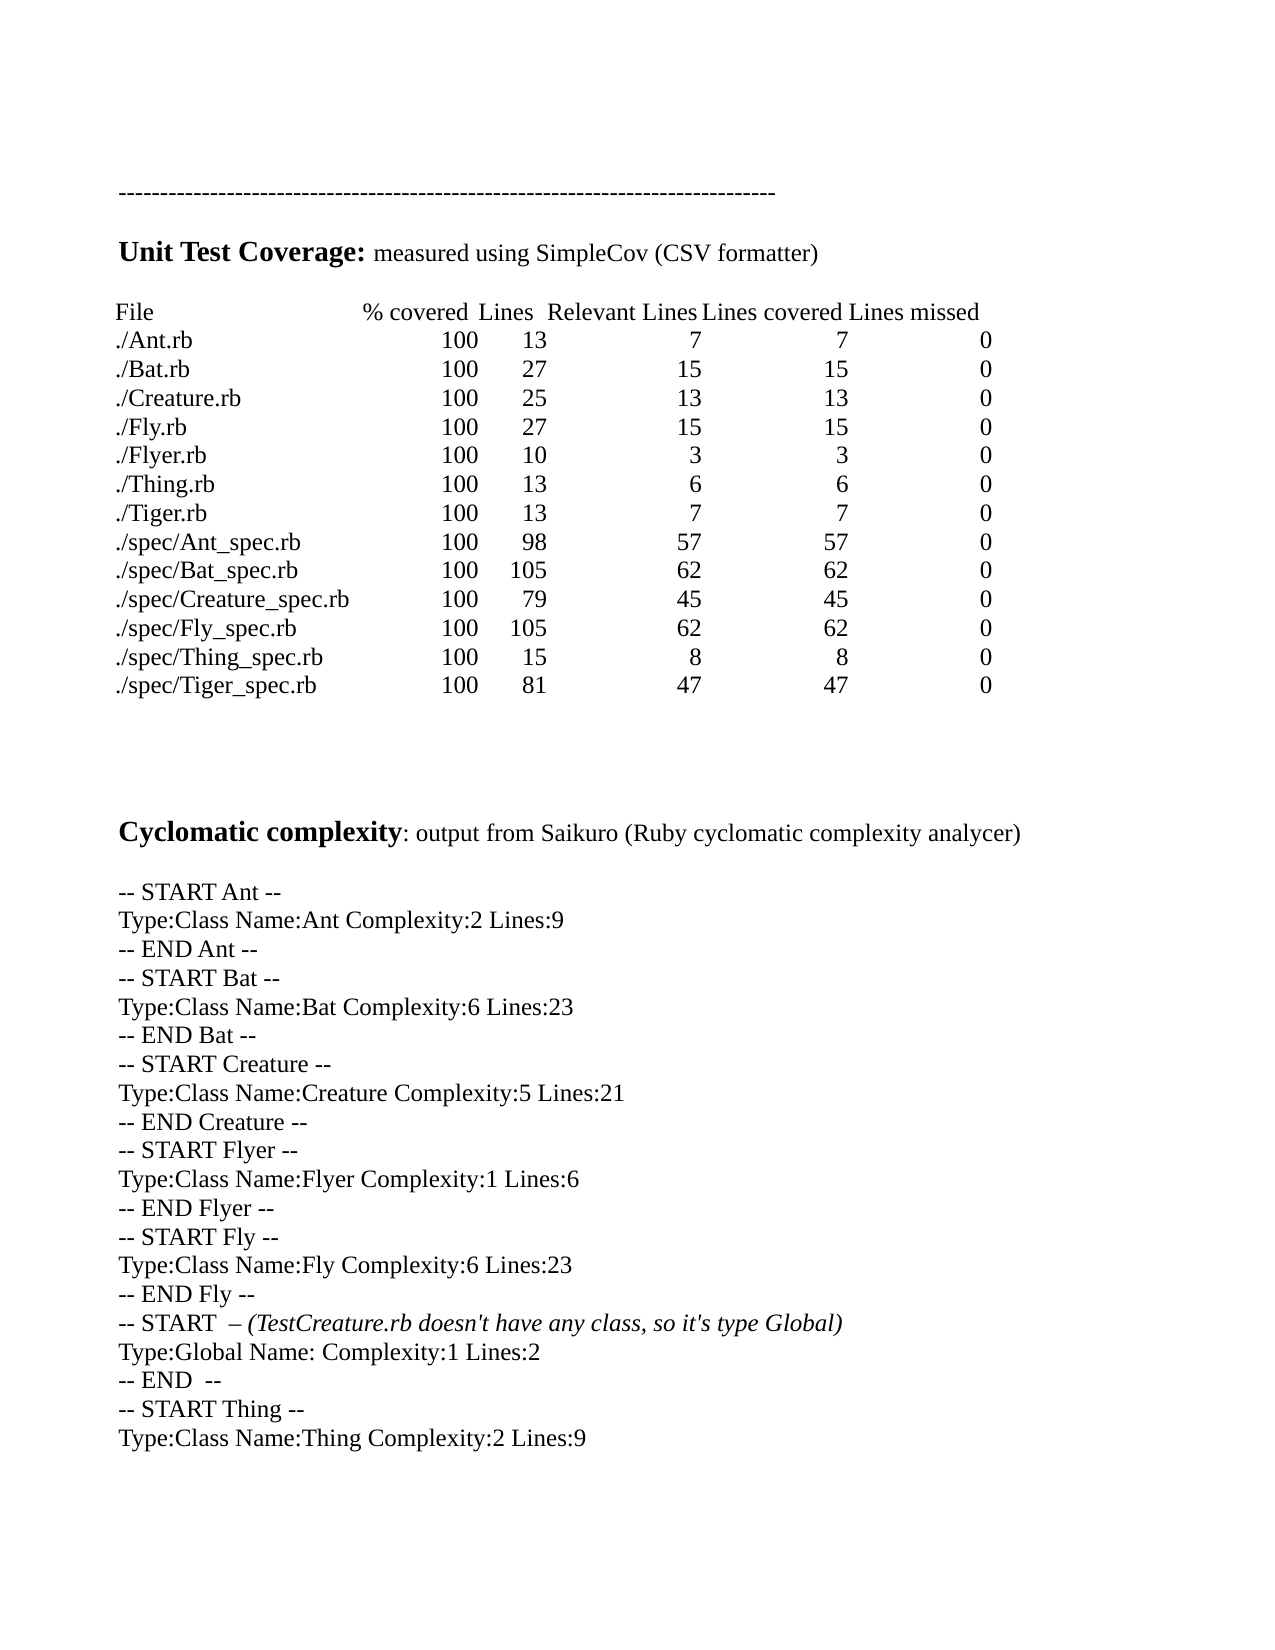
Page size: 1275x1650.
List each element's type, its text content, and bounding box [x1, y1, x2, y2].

table_cell 105 [478, 556, 547, 584]
text -- END Flyer -- [118, 1193, 1157, 1222]
table_cell 45 [547, 584, 702, 613]
table_cell 27 [478, 412, 547, 441]
text -- START Fly -- [118, 1222, 1157, 1250]
table_cell 62 [547, 556, 702, 584]
table_cell 47 [547, 671, 702, 699]
table_header Lines [478, 297, 547, 326]
table_cell 0 [848, 383, 992, 412]
table_cell 100 [362, 556, 478, 584]
table_cell 98 [478, 527, 547, 556]
table_header Lines covered [702, 297, 848, 326]
table_cell ./spec/Creature_spec.rb [115, 584, 362, 613]
table_cell 3 [547, 441, 702, 469]
table_header Lines missed [848, 297, 992, 326]
text -- END Fly -- [118, 1279, 1157, 1308]
text -- START Bat -- [118, 963, 1157, 992]
table_cell 57 [702, 527, 848, 556]
table_header Relevant Lines [547, 297, 702, 326]
text Type:Class Name:Bat Complexity:6 Lines:23 [118, 992, 1157, 1020]
table_cell 15 [547, 412, 702, 441]
text Unit Test Coverage: measured using SimpleCov (CSV formatter) [118, 234, 1157, 268]
text -- START Ant -- [118, 877, 1157, 905]
table_cell 15 [702, 412, 848, 441]
table_cell 100 [362, 441, 478, 469]
table_cell 0 [848, 613, 992, 642]
table_cell 100 [362, 326, 478, 354]
text -- START Thing -- [118, 1394, 1157, 1423]
table_cell 7 [702, 498, 848, 527]
table_cell 15 [702, 354, 848, 383]
table_cell 100 [362, 584, 478, 613]
table_cell 13 [478, 469, 547, 498]
table_cell 100 [362, 469, 478, 498]
table_cell 15 [478, 642, 547, 671]
table_cell 0 [848, 354, 992, 383]
table_cell 100 [362, 498, 478, 527]
text Type:Class Name:Fly Complexity:6 Lines:23 [118, 1250, 1157, 1279]
table_cell ./Creature.rb [115, 383, 362, 412]
table_cell ./Bat.rb [115, 354, 362, 383]
table_cell ./Thing.rb [115, 469, 362, 498]
table_cell 62 [702, 556, 848, 584]
table_cell 105 [478, 613, 547, 642]
table_cell 79 [478, 584, 547, 613]
table_cell 13 [547, 383, 702, 412]
table_cell 100 [362, 642, 478, 671]
table_cell 3 [702, 441, 848, 469]
text -- START Flyer -- [118, 1135, 1157, 1164]
table_cell 15 [547, 354, 702, 383]
table_cell ./Tiger.rb [115, 498, 362, 527]
table_cell 57 [547, 527, 702, 556]
table_cell 0 [848, 498, 992, 527]
table_cell 0 [848, 326, 992, 354]
text -- START Creature -- [118, 1049, 1157, 1078]
table_cell 8 [547, 642, 702, 671]
text ------------------------------------------------------------------------------- [118, 177, 1157, 206]
text Type:Class Name:Ant Complexity:2 Lines:9 [118, 905, 1157, 934]
table_cell 62 [702, 613, 848, 642]
table_cell ./spec/Tiger_spec.rb [115, 671, 362, 699]
table_cell ./spec/Bat_spec.rb [115, 556, 362, 584]
table_cell ./Fly.rb [115, 412, 362, 441]
table_cell 27 [478, 354, 547, 383]
table_cell 6 [702, 469, 848, 498]
text Cyclomatic complexity: output from Saikuro (Ruby cyclomatic complexity analycer) [118, 814, 1157, 848]
table_cell 100 [362, 527, 478, 556]
table_cell 100 [362, 383, 478, 412]
table_cell ./spec/Thing_spec.rb [115, 642, 362, 671]
table_cell 62 [547, 613, 702, 642]
table_cell 45 [702, 584, 848, 613]
text -- END Bat -- [118, 1020, 1157, 1049]
text -- START – (TestCreature.rb doesn't have any class, so it's type Global) [118, 1308, 1157, 1337]
table_cell 100 [362, 354, 478, 383]
table_cell 6 [547, 469, 702, 498]
text Type:Global Name: Complexity:1 Lines:2 [118, 1337, 1157, 1365]
table_cell 0 [848, 584, 992, 613]
table_cell 13 [478, 498, 547, 527]
table_cell ./spec/Ant_spec.rb [115, 527, 362, 556]
table_cell 0 [848, 441, 992, 469]
text Type:Class Name:Flyer Complexity:1 Lines:6 [118, 1164, 1157, 1193]
table_cell 100 [362, 613, 478, 642]
table_cell 47 [702, 671, 848, 699]
table_cell ./spec/Fly_spec.rb [115, 613, 362, 642]
table_cell 7 [702, 326, 848, 354]
table_cell 10 [478, 441, 547, 469]
table_cell 13 [478, 326, 547, 354]
table_cell 0 [848, 671, 992, 699]
text -- END -- [118, 1365, 1157, 1394]
table_cell 13 [702, 383, 848, 412]
text Type:Class Name:Creature Complexity:5 Lines:21 [118, 1078, 1157, 1107]
table_header % covered [362, 297, 478, 326]
table_cell 7 [547, 326, 702, 354]
table_cell ./Ant.rb [115, 326, 362, 354]
text Type:Class Name:Thing Complexity:2 Lines:9 [118, 1423, 1157, 1452]
table_cell 7 [547, 498, 702, 527]
text -- END Creature -- [118, 1107, 1157, 1135]
table_cell 0 [848, 642, 992, 671]
table_cell 0 [848, 556, 992, 584]
table_cell 0 [848, 469, 992, 498]
table_cell 100 [362, 671, 478, 699]
table_cell 100 [362, 412, 478, 441]
table_cell ./Flyer.rb [115, 441, 362, 469]
table_cell 81 [478, 671, 547, 699]
table_cell 25 [478, 383, 547, 412]
table_cell 0 [848, 527, 992, 556]
table_cell 8 [702, 642, 848, 671]
table_cell 0 [848, 412, 992, 441]
text -- END Ant -- [118, 934, 1157, 963]
table_header File [115, 297, 362, 326]
